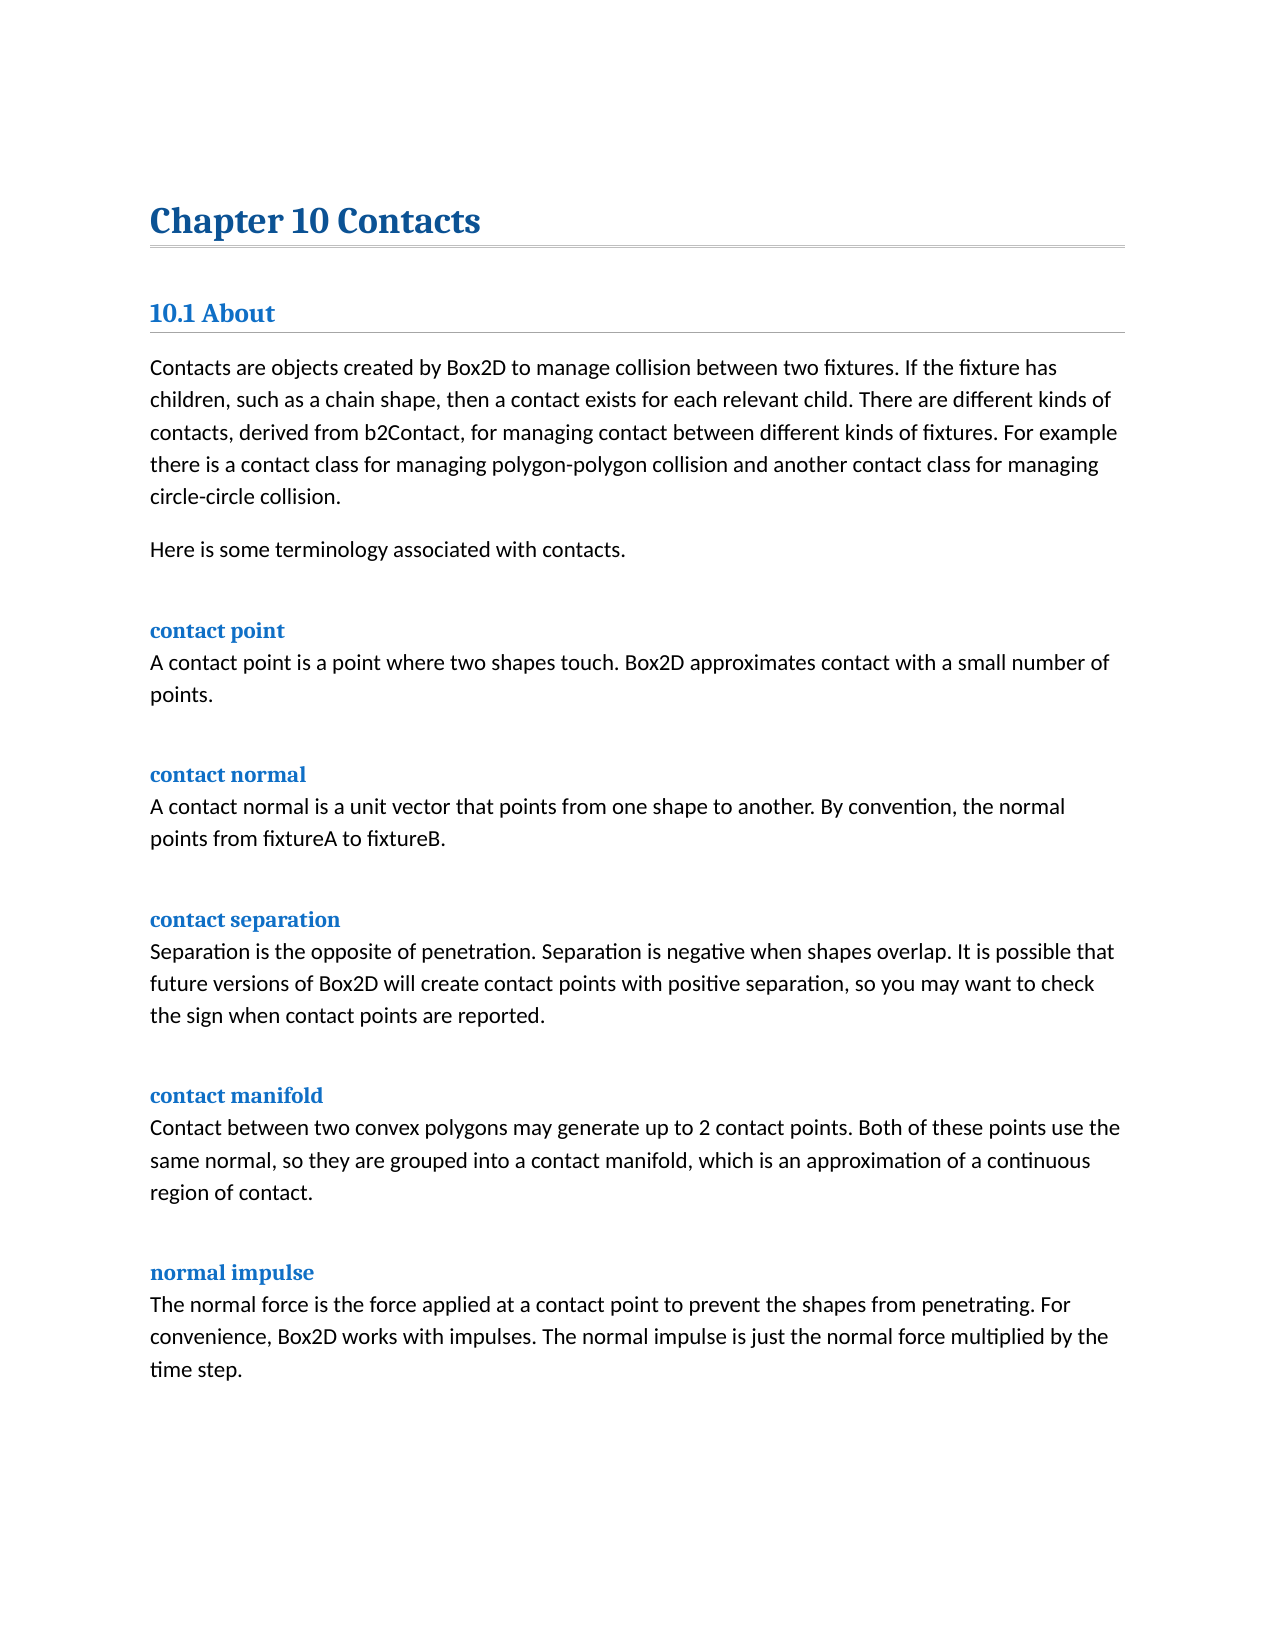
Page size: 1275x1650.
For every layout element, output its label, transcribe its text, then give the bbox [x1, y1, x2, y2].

subtitle contact separation [150, 907, 1125, 933]
text Separation is the opposite of penetration. Separation is negative when shapes overlap. It is possible that future versions of Box2D will create contact points with positive separation, so you may want to check the sign when contact points are reported. [150, 937, 1125, 1029]
subtitle contact normal [150, 762, 1125, 788]
text A contact normal is a unit vector that points from one shape to another. By convention, the normal points from fixtureA to fixtureB. [150, 792, 1125, 852]
subtitle About [150, 298, 1125, 332]
subtitle Contacts [150, 200, 1125, 245]
subtitle contact manifold [150, 1083, 1125, 1110]
text Here is some terminology associated with contacts. [150, 535, 1125, 563]
subtitle normal impulse [150, 1260, 1125, 1286]
text A contact point is a point where two shapes touch. Box2D approximates contact with a small number of points. [150, 648, 1125, 708]
text The normal force is the force applied at a contact point to prevent the shapes from penetrating. For convenience, Box2D works with impulses. The normal impulse is just the normal force multiplied by the time step. [150, 1290, 1125, 1383]
text Contact between two convex polygons may generate up to 2 contact points. Both of these points use the same normal, so they are grouped into a contact manifold, which is an approximation of a continuous region of contact. [150, 1113, 1125, 1206]
text Contacts are objects created by Box2D to manage collision between two fixtures. If the fixture has children, such as a chain shape, then a contact exists for each relevant child. There are different kinds of contacts, derived from b2Contact, for managing contact between different kinds of fixtures. For example there is a contact class for managing polygon-polygon collision and another contact class for managing circle-circle collision. [150, 353, 1125, 510]
subtitle contact point [150, 617, 1125, 644]
